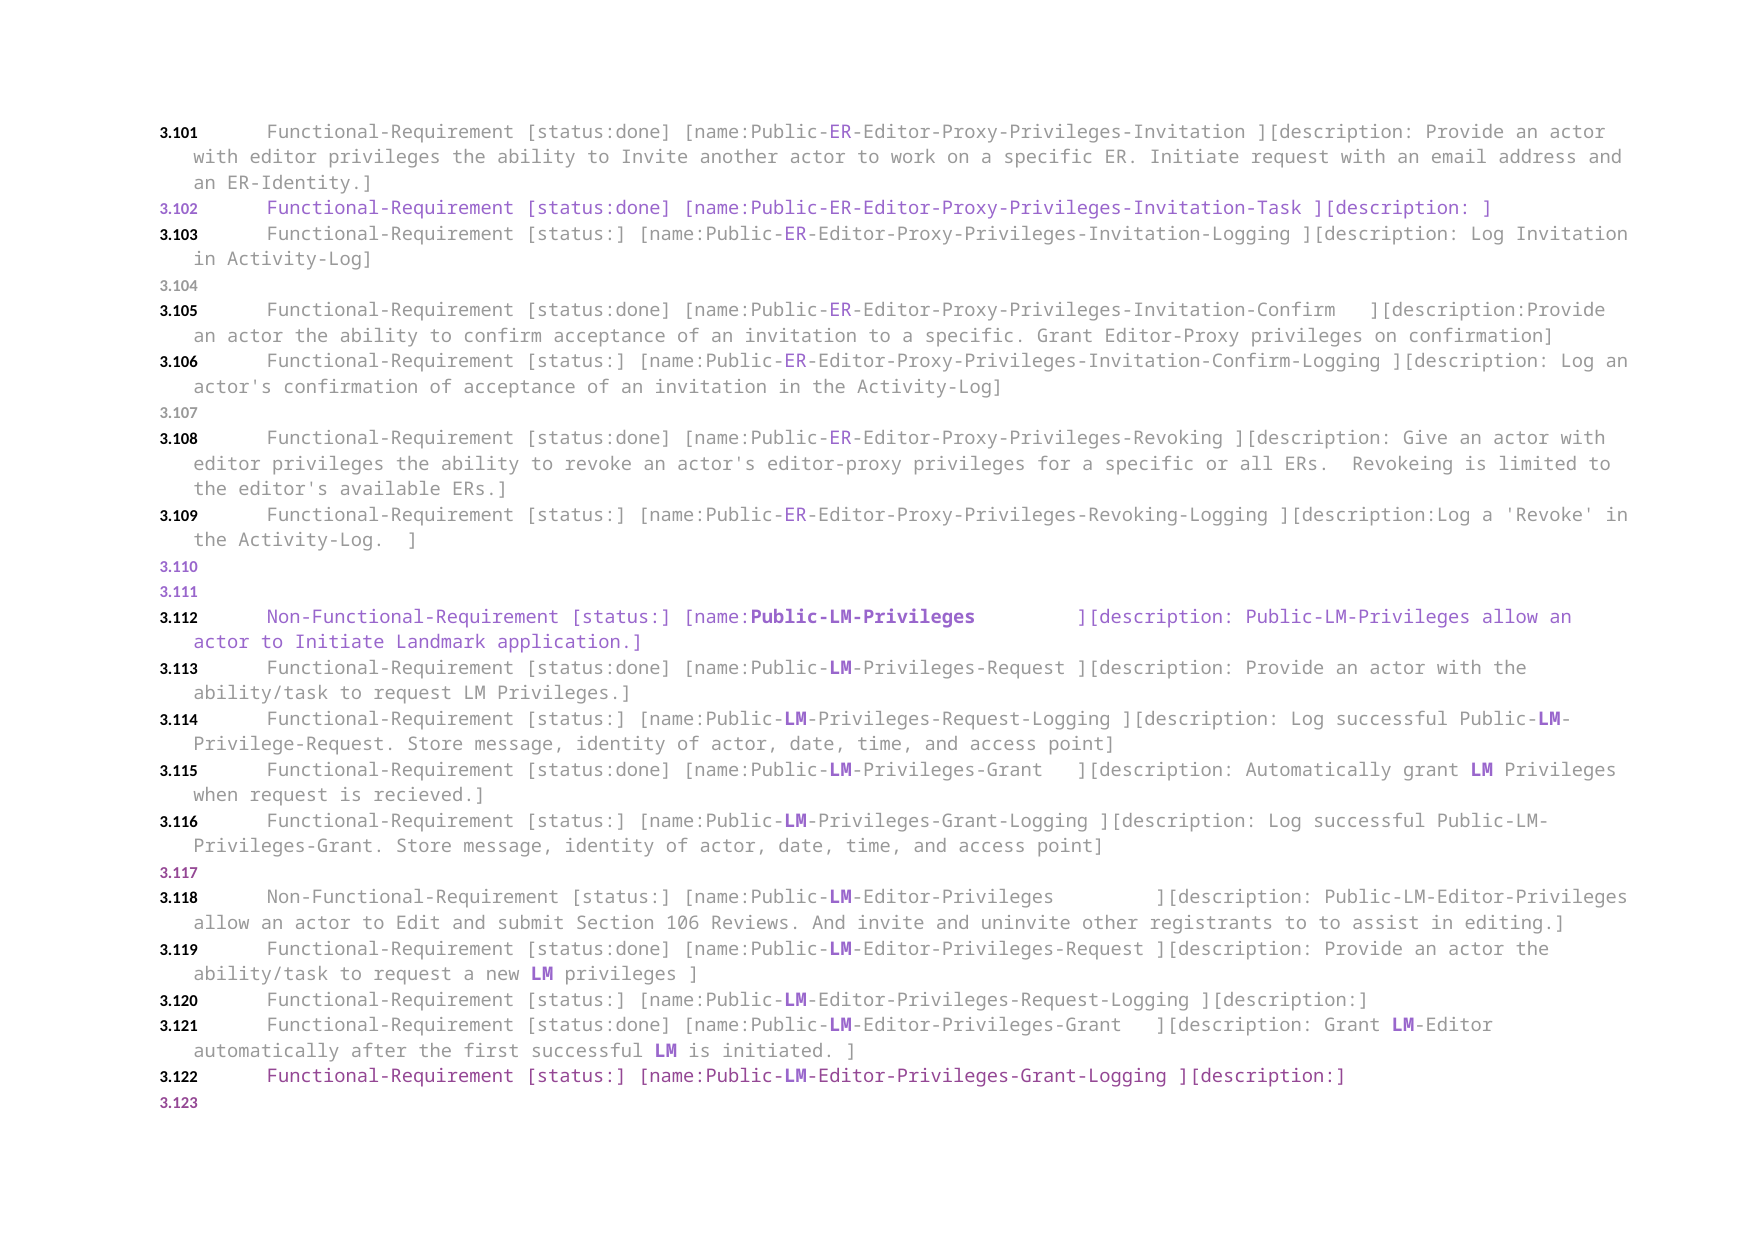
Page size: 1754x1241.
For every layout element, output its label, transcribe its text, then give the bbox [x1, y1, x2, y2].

list Functional-Requirement [status:] [name:Public-LM-Privileges-Grant-Logging ][description: Log successful Public-LM-Privileges-Grant. Store message, identity of actor, date, time, and access point] [156, 807, 1636, 858]
list Functional-Requirement [status:done] [name:Public-LM-Editor-Privileges-Grant ][description: Grant LM-Editor automatically after the first successful LM is initiated. ] [156, 1011, 1636, 1062]
list Functional-Requirement [status:] [name:Public-ER-Editor-Proxy-Privileges-Invitation-Logging ][description: Log Invitation in Activity-Log] [156, 220, 1636, 271]
list Functional-Requirement [status:done] [name:Public-ER-Editor-Proxy-Privileges-Invitation ][description: Provide an actor with editor privileges the ability to Invite another actor to work on a specific ER. Initiate request with an email address and an ER-Identity.] [156, 118, 1636, 195]
list Functional-Requirement [status:done] [name:Public-LM-Privileges-Grant ][description: Automatically grant LM Privileges when request is recieved.] [156, 756, 1636, 807]
list Functional-Requirement [status:] [name:Public-ER-Editor-Proxy-Privileges-Revoking-Logging ][description:Log a 'Revoke' in the Activity-Log. ] [156, 501, 1636, 552]
list Non-Functional-Requirement [status:] [name:Public-LM-Privileges ][description: Public-LM-Privileges allow an actor to Initiate Landmark application.] [156, 603, 1636, 654]
list Functional-Requirement [status:done] [name:Public-ER-Editor-Proxy-Privileges-Invitation-Task ][description: ] [156, 195, 1636, 220]
list Functional-Requirement [status:] [name:Public-ER-Editor-Proxy-Privileges-Invitation-Confirm-Logging ][description: Log an actor's confirmation of acceptance of an invitation in the Activity-Log] [156, 348, 1636, 399]
list Functional-Requirement [status:done] [name:Public-ER-Editor-Proxy-Privileges-Invitation-Confirm ][description:Provide an actor the ability to confirm acceptance of an invitation to a specific. Grant Editor-Proxy privileges on confirmation] [156, 297, 1636, 348]
list Functional-Requirement [status:done] [name:Public-ER-Editor-Proxy-Privileges-Revoking ][description: Give an actor with editor privileges the ability to revoke an actor's editor-proxy privileges for a specific or all ERs. Revokeing is limited to the editor's available ERs.] [156, 424, 1636, 501]
list Functional-Requirement [status:done] [name:Public-LM-Editor-Privileges-Request ][description: Provide an actor the ability/task to request a new LM privileges ] [156, 935, 1636, 986]
list Functional-Requirement [status:] [name:Public-LM-Editor-Privileges-Grant-Logging ][description:] [156, 1062, 1636, 1088]
list Functional-Requirement [status:done] [name:Public-LM-Privileges-Request ][description: Provide an actor with the ability/task to request LM Privileges.] [156, 654, 1636, 705]
list Functional-Requirement [status:] [name:Public-LM-Privileges-Request-Logging ][description: Log successful Public-LM-Privilege-Request. Store message, identity of actor, date, time, and access point] [156, 705, 1636, 756]
list Non-Functional-Requirement [status:] [name:Public-LM-Editor-Privileges ][description: Public-LM-Editor-Privileges allow an actor to Edit and submit Section 106 Reviews. And invite and uninvite other registrants to to assist in editing.] [156, 884, 1636, 935]
list Functional-Requirement [status:] [name:Public-LM-Editor-Privileges-Request-Logging ][description:] [156, 986, 1636, 1011]
